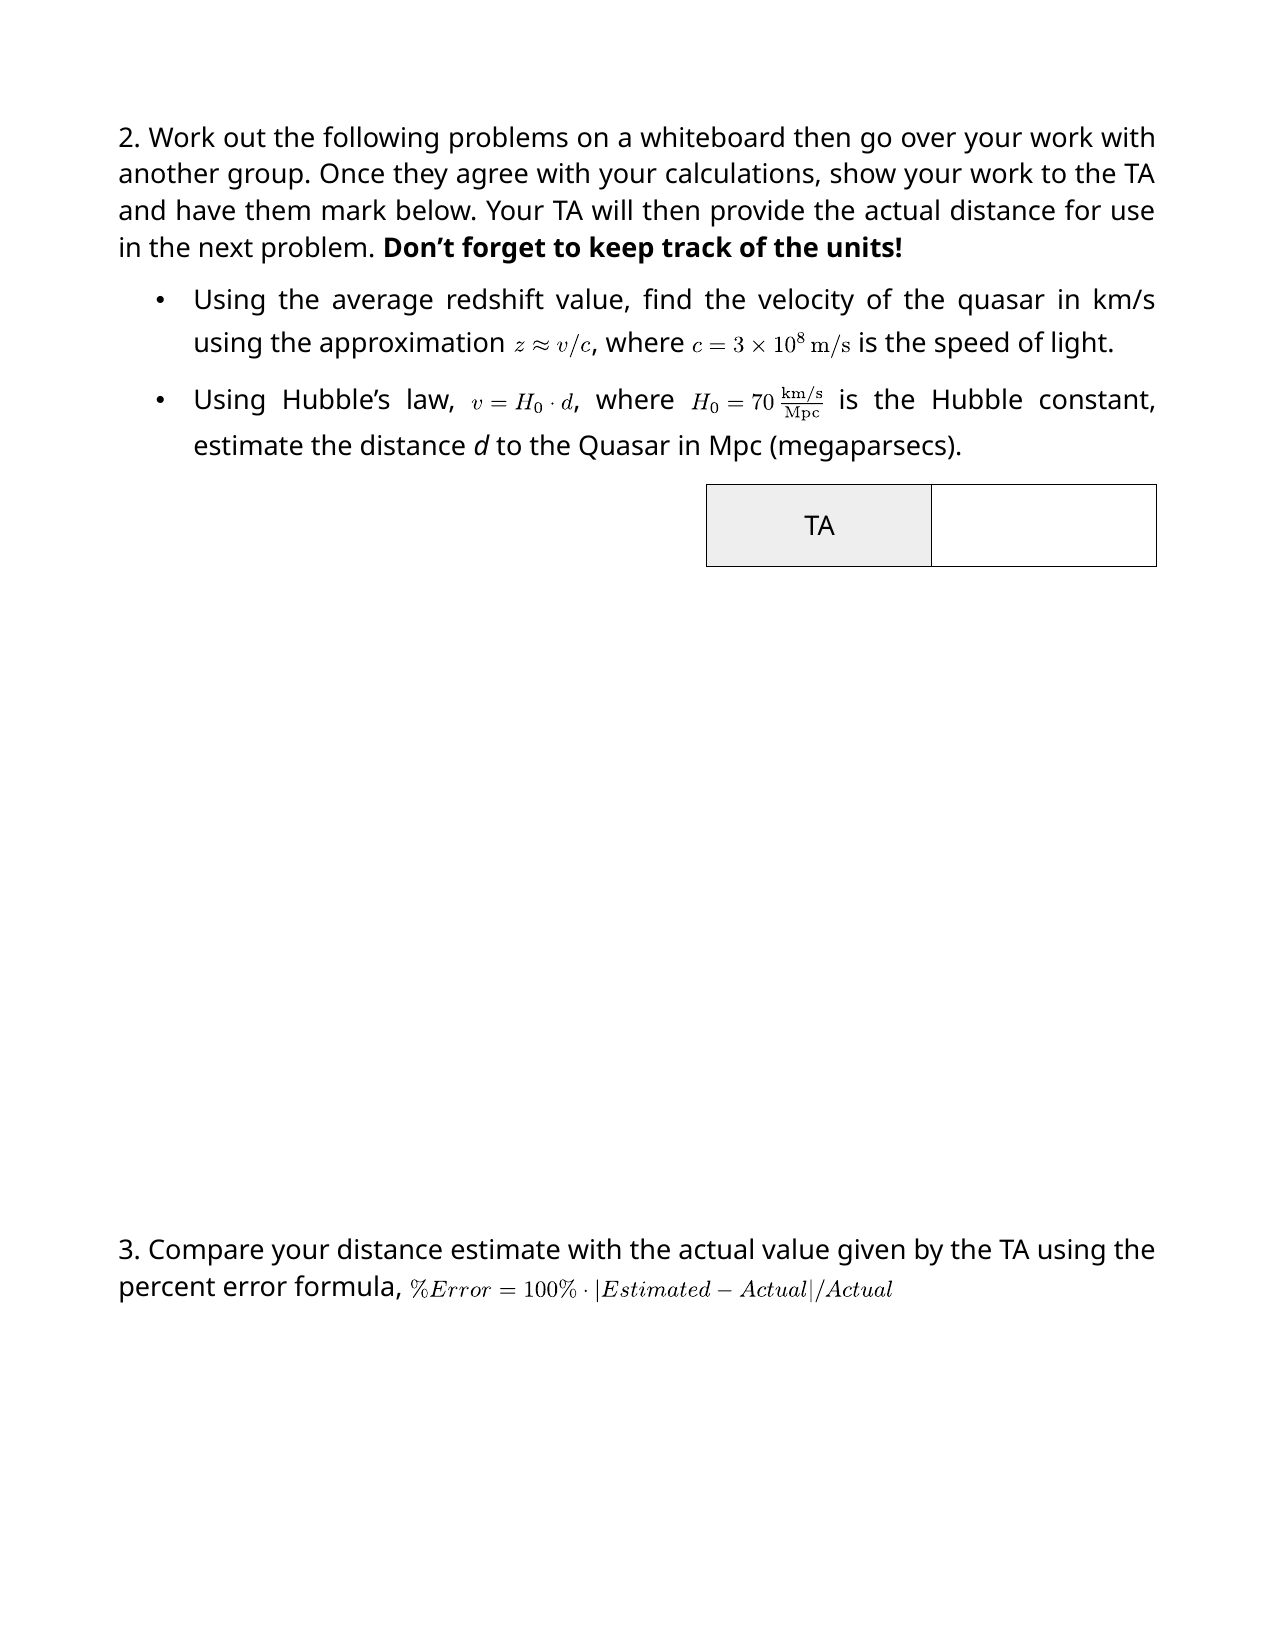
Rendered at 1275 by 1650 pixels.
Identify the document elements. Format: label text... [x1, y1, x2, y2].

list Using the average redshift value, find the velocity of the quasar in km/s using the approximation , where is the speed of light. [156, 281, 1157, 360]
text 3. Compare your distance estimate with the actual value given by the TA using the percent error formula, [118, 1231, 1157, 1304]
table_header TA [707, 485, 931, 566]
text 2. Work out the following problems on a whiteboard then go over your work with another group. Once they agree with your calculations, show your work to the TA and have them mark below. Your TA will then provide the actual distance for use in the next problem. Don’t forget to keep track of the units! [118, 118, 1157, 266]
list Using Hubble’s law, , where is the Hubble constant, estimate the distance d to the Quasar in Mpc (megaparsecs). [156, 380, 1157, 463]
table_header [932, 485, 1156, 566]
